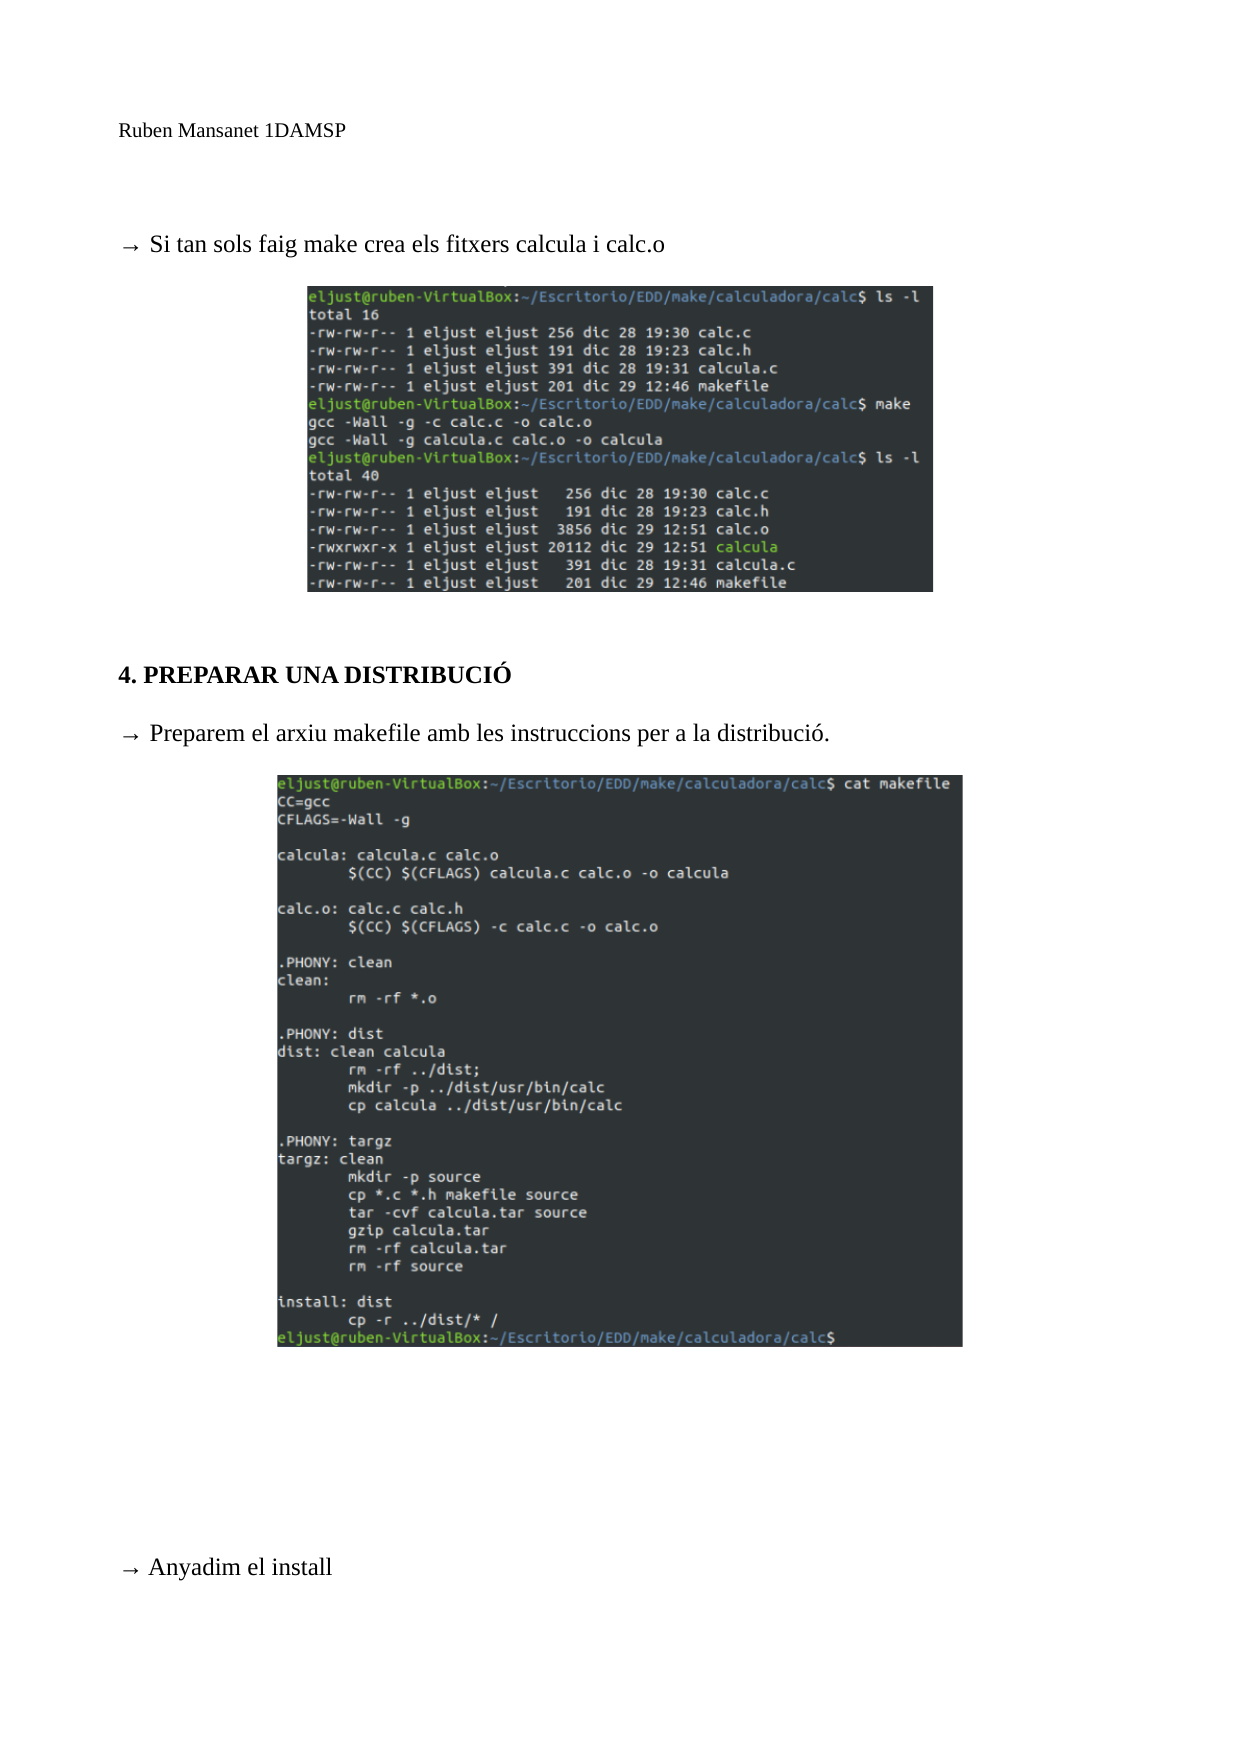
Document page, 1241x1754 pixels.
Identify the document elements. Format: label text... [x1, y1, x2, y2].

picture [277, 775, 963, 1347]
text 4. PREPARAR UNA DISTRIBUCIÓ [118, 660, 1122, 689]
text → Si tan sols faig make crea els fitxers calcula i calc.o [118, 229, 1122, 258]
text → Preparem el arxiu makefile amb les instruccions per a la distribució. [118, 718, 1122, 747]
text → Anyadim el install [118, 1552, 1122, 1580]
picture [307, 286, 934, 592]
